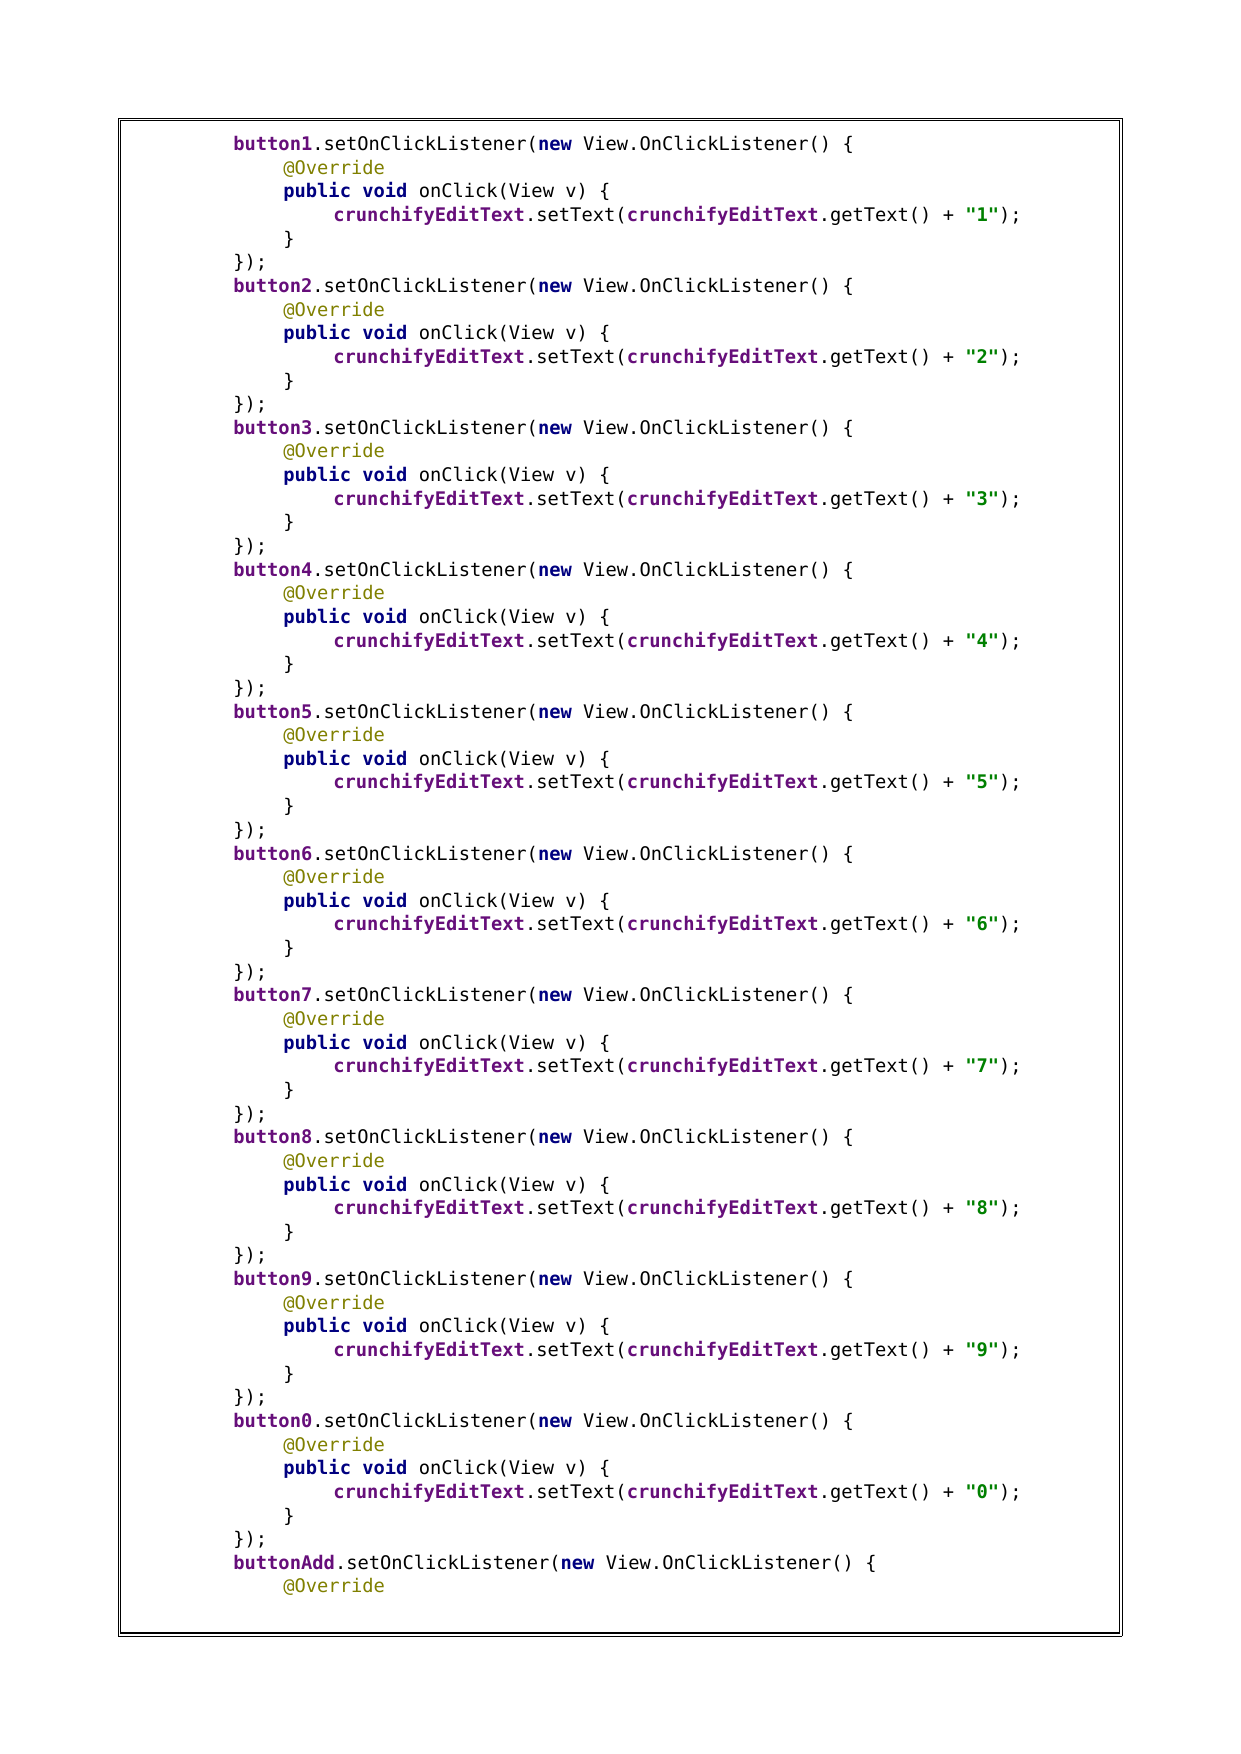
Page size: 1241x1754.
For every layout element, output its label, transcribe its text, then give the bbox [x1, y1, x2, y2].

text public void onClick(View v) { [133, 1173, 1107, 1197]
text @Override [133, 724, 1107, 748]
text @Override [133, 1576, 1107, 1599]
text } [133, 1079, 1107, 1103]
text } [133, 1504, 1107, 1528]
text crunchifyEditText.setText(crunchifyEditText.getText() + "3"); [133, 488, 1107, 511]
text crunchifyEditText.setText(crunchifyEditText.getText() + "1"); [133, 204, 1107, 228]
text button4.setOnClickListener(new View.OnClickListener() { [133, 559, 1107, 582]
text button2.setOnClickListener(new View.OnClickListener() { [133, 275, 1107, 299]
text }); [133, 1103, 1107, 1126]
text @Override [133, 866, 1107, 890]
text @Override [133, 1150, 1107, 1173]
text button0.setOnClickListener(new View.OnClickListener() { [133, 1410, 1107, 1434]
text public void onClick(View v) { [133, 1315, 1107, 1339]
text }); [133, 677, 1107, 701]
text button5.setOnClickListener(new View.OnClickListener() { [133, 701, 1107, 724]
text public void onClick(View v) { [133, 1032, 1107, 1055]
text public void onClick(View v) { [133, 464, 1107, 488]
text crunchifyEditText.setText(crunchifyEditText.getText() + "2"); [133, 346, 1107, 369]
text crunchifyEditText.setText(crunchifyEditText.getText() + "0"); [133, 1481, 1107, 1504]
text } [133, 511, 1107, 535]
text @Override [133, 1292, 1107, 1315]
text } [133, 795, 1107, 819]
text }); [133, 1386, 1107, 1410]
text }); [133, 961, 1107, 984]
text crunchifyEditText.setText(crunchifyEditText.getText() + "8"); [133, 1197, 1107, 1221]
text button1.setOnClickListener(new View.OnClickListener() { [133, 133, 1107, 157]
text @Override [133, 157, 1107, 180]
text }); [133, 1528, 1107, 1552]
text crunchifyEditText.setText(crunchifyEditText.getText() + "6"); [133, 913, 1107, 937]
text } [133, 1221, 1107, 1244]
text public void onClick(View v) { [133, 748, 1107, 772]
text crunchifyEditText.setText(crunchifyEditText.getText() + "5"); [133, 772, 1107, 795]
text @Override [133, 441, 1107, 464]
text crunchifyEditText.setText(crunchifyEditText.getText() + "7"); [133, 1055, 1107, 1079]
text public void onClick(View v) { [133, 180, 1107, 204]
text } [133, 228, 1107, 251]
text button7.setOnClickListener(new View.OnClickListener() { [133, 984, 1107, 1008]
text @Override [133, 1008, 1107, 1032]
text } [133, 937, 1107, 961]
text }); [133, 819, 1107, 842]
text }); [133, 535, 1107, 559]
text public void onClick(View v) { [133, 322, 1107, 346]
text crunchifyEditText.setText(crunchifyEditText.getText() + "4"); [133, 630, 1107, 653]
text }); [133, 251, 1107, 275]
text @Override [133, 582, 1107, 606]
text }); [133, 1244, 1107, 1268]
text public void onClick(View v) { [133, 606, 1107, 630]
text @Override [133, 1434, 1107, 1457]
text } [133, 1363, 1107, 1386]
text button9.setOnClickListener(new View.OnClickListener() { [133, 1268, 1107, 1292]
text button6.setOnClickListener(new View.OnClickListener() { [133, 842, 1107, 866]
text public void onClick(View v) { [133, 1457, 1107, 1481]
text @Override [133, 299, 1107, 322]
text button3.setOnClickListener(new View.OnClickListener() { [133, 417, 1107, 441]
text crunchifyEditText.setText(crunchifyEditText.getText() + "9"); [133, 1339, 1107, 1363]
text } [133, 653, 1107, 677]
text }); [133, 393, 1107, 417]
text buttonAdd.setOnClickListener(new View.OnClickListener() { [133, 1552, 1107, 1576]
text button8.setOnClickListener(new View.OnClickListener() { [133, 1126, 1107, 1150]
text public void onClick(View v) { [133, 890, 1107, 913]
text } [133, 369, 1107, 393]
